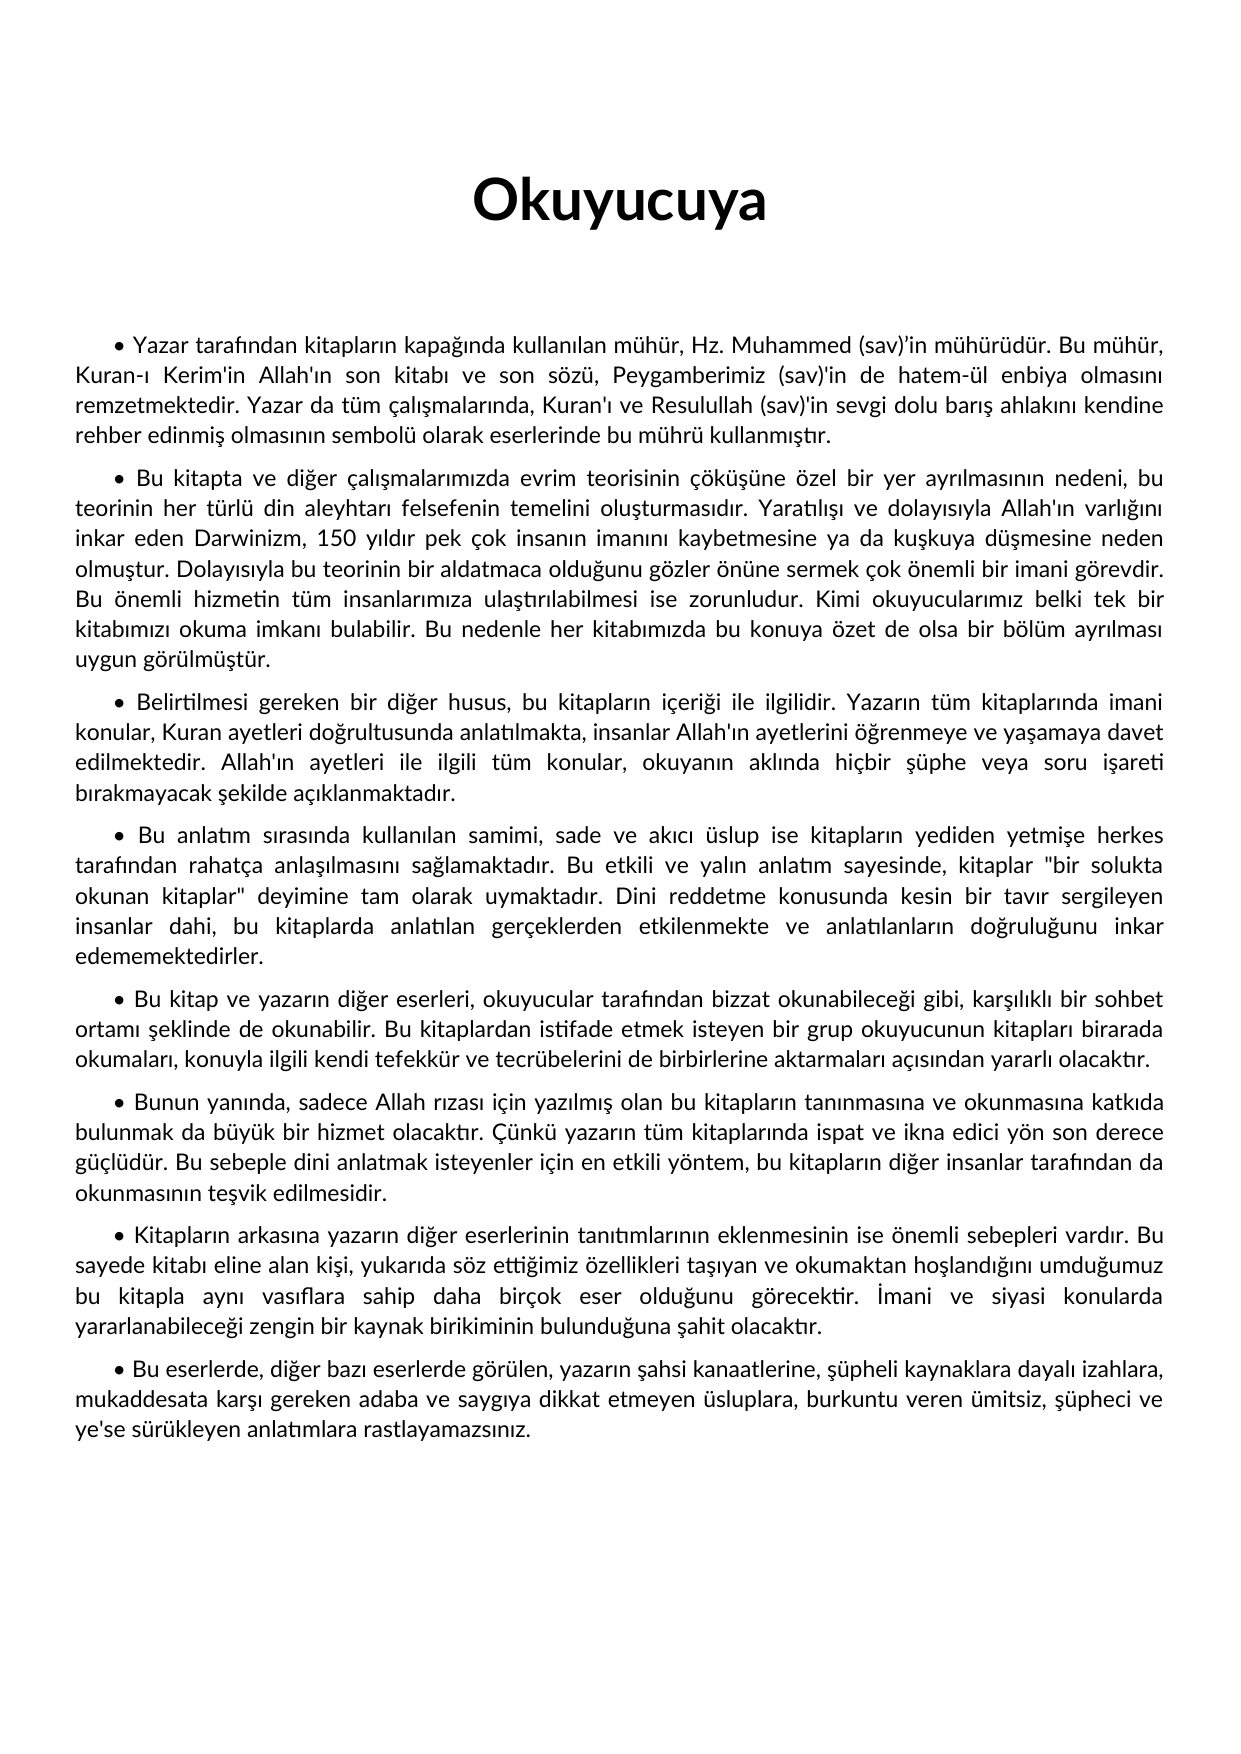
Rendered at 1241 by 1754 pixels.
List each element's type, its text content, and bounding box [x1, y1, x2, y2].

text • Yazar tarafından kitapların kapağında kullanılan mühür, Hz. Muhammed (sav)’in mühürüdür. Bu mühür, Kuran-ı Kerim'in Allah'ın son kitabı ve son sözü, Peygamberimiz (sav)'in de hatem-ül enbiya olmasını remzetmektedir. Yazar da tüm çalışmalarında, Kuran'ı ve Resulullah (sav)'in sevgi dolu barış ahlakını kendine rehber edinmiş olmasının sembolü olarak eserlerinde bu mührü kullanmıştır. [75, 330, 1165, 448]
subtitle Okuyucuya [75, 162, 1165, 232]
text • Bu eserlerde, diğer bazı eserlerde görülen, yazarın şahsi kanaatlerine, şüpheli kaynaklara dayalı izahlara, mukaddesata karşı gereken adaba ve saygıya dikkat etmeyen üsluplara, burkuntu veren ümitsiz, şüpheci ve ye'se sürükleyen anlatımlara rastlayamazsınız. [75, 1354, 1165, 1442]
text • Kitapların arkasına yazarın diğer eserlerinin tanıtımlarının eklenmesinin ise önemli sebepleri vardır. Bu sayede kitabı eline alan kişi, yukarıda söz ettiğimiz özellikleri taşıyan ve okumaktan hoşlandığını umduğumuz bu kitapla aynı vasıflara sahip daha birçok eser olduğunu görecektir. İmani ve siyasi konularda yararlanabileceği zengin bir kaynak birikiminin bulunduğuna şahit olacaktır. [75, 1221, 1165, 1339]
text • Bu kitapta ve diğer çalışmalarımızda evrim teorisinin çöküşüne özel bir yer ayrılmasının nedeni, bu teorinin her türlü din aleyhtarı felsefenin temelini oluşturmasıdır. Yaratılışı ve dolayısıyla Allah'ın varlığını inkar eden Darwinizm, 150 yıldır pek çok insanın imanını kaybetmesine ya da kuşkuya düşmesine neden olmuştur. Dolayısıyla bu teorinin bir aldatmaca olduğunu gözler önüne sermek çok önemli bir imani görevdir. Bu önemli hizmetin tüm insanlarımıza ulaştırılabilmesi ise zorunludur. Kimi okuyucularımız belki tek bir kitabımızı okuma imkanı bulabilir. Bu nedenle her kitabımızda bu konuya özet de olsa bir bölüm ayrılması uygun görülmüştür. [75, 464, 1165, 672]
text • Bu anlatım sırasında kullanılan samimi, sade ve akıcı üslup ise kitapların yediden yetmişe herkes tarafından rahatça anlaşılmasını sağlamaktadır. Bu etkili ve yalın anlatım sayesinde, kitaplar "bir solukta okunan kitaplar" deyimine tam olarak uymaktadır. Dini reddetme konusunda kesin bir tavır sergileyen insanlar dahi, bu kitaplarda anlatılan gerçeklerden etkilenmekte ve anlatılanların doğruluğunu inkar edememektedirler. [75, 821, 1165, 969]
text • Bunun yanında, sadece Allah rızası için yazılmış olan bu kitapların tanınmasına ve okunmasına katkıda bulunmak da büyük bir hizmet olacaktır. Çünkü yazarın tüm kitaplarında ispat ve ikna edici yön son derece güçlüdür. Bu sebeple dini anlatmak isteyenler için en etkili yöntem, bu kitapların diğer insanlar tarafından da okunmasının teşvik edilmesidir. [75, 1088, 1165, 1206]
text • Bu kitap ve yazarın diğer eserleri, okuyucular tarafından bizzat okunabileceği gibi, karşılıklı bir sohbet ortamı şeklinde de okunabilir. Bu kitaplardan istifade etmek isteyen bir grup okuyucunun kitapları birarada okumaları, konuyla ilgili kendi tefekkür ve tecrübelerini de birbirlerine aktarmaları açısından yararlı olacaktır. [75, 984, 1165, 1072]
text • Belirtilmesi gereken bir diğer husus, bu kitapların içeriği ile ilgilidir. Yazarın tüm kitaplarında imani konular, Kuran ayetleri doğrultusunda anlatılmakta, insanlar Allah'ın ayetlerini öğrenmeye ve yaşamaya davet edilmektedir. Allah'ın ayetleri ile ilgili tüm konular, okuyanın aklında hiçbir şüphe veya soru işareti bırakmayacak şekilde açıklanmaktadır. [75, 688, 1165, 806]
